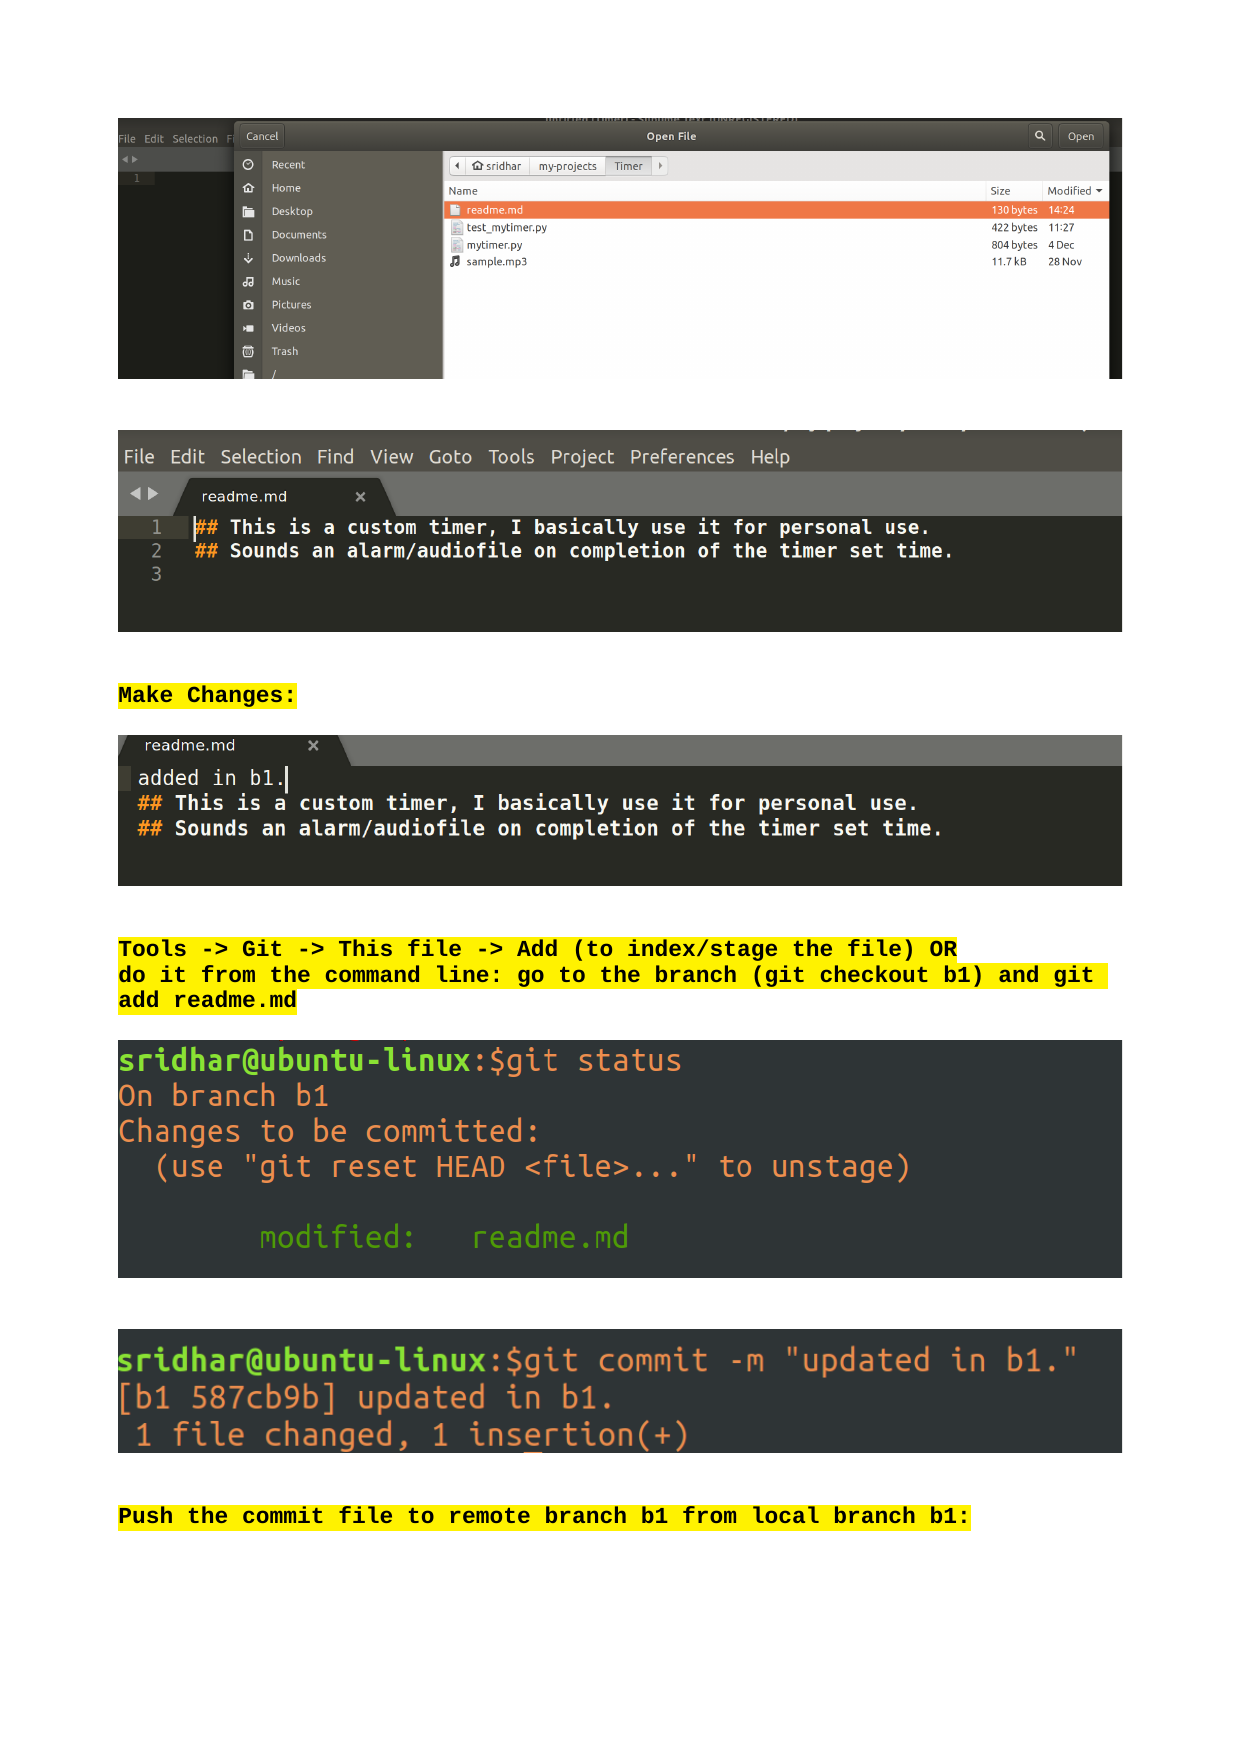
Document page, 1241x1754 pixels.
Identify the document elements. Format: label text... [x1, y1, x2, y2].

picture [118, 1040, 1123, 1278]
text Make Changes: [118, 683, 1122, 709]
picture [118, 430, 1123, 632]
text Tools -> Git -> This file -> Add (to index/stage the file) OR [118, 937, 1122, 963]
picture [118, 1329, 1123, 1453]
text Push the commit file to remote branch b1 from local branch b1: [118, 1505, 1122, 1531]
picture [118, 735, 1123, 886]
picture [118, 118, 1123, 379]
text do it from the command line: go to the branch (git checkout b1) and git add readme.md [118, 963, 1122, 1015]
